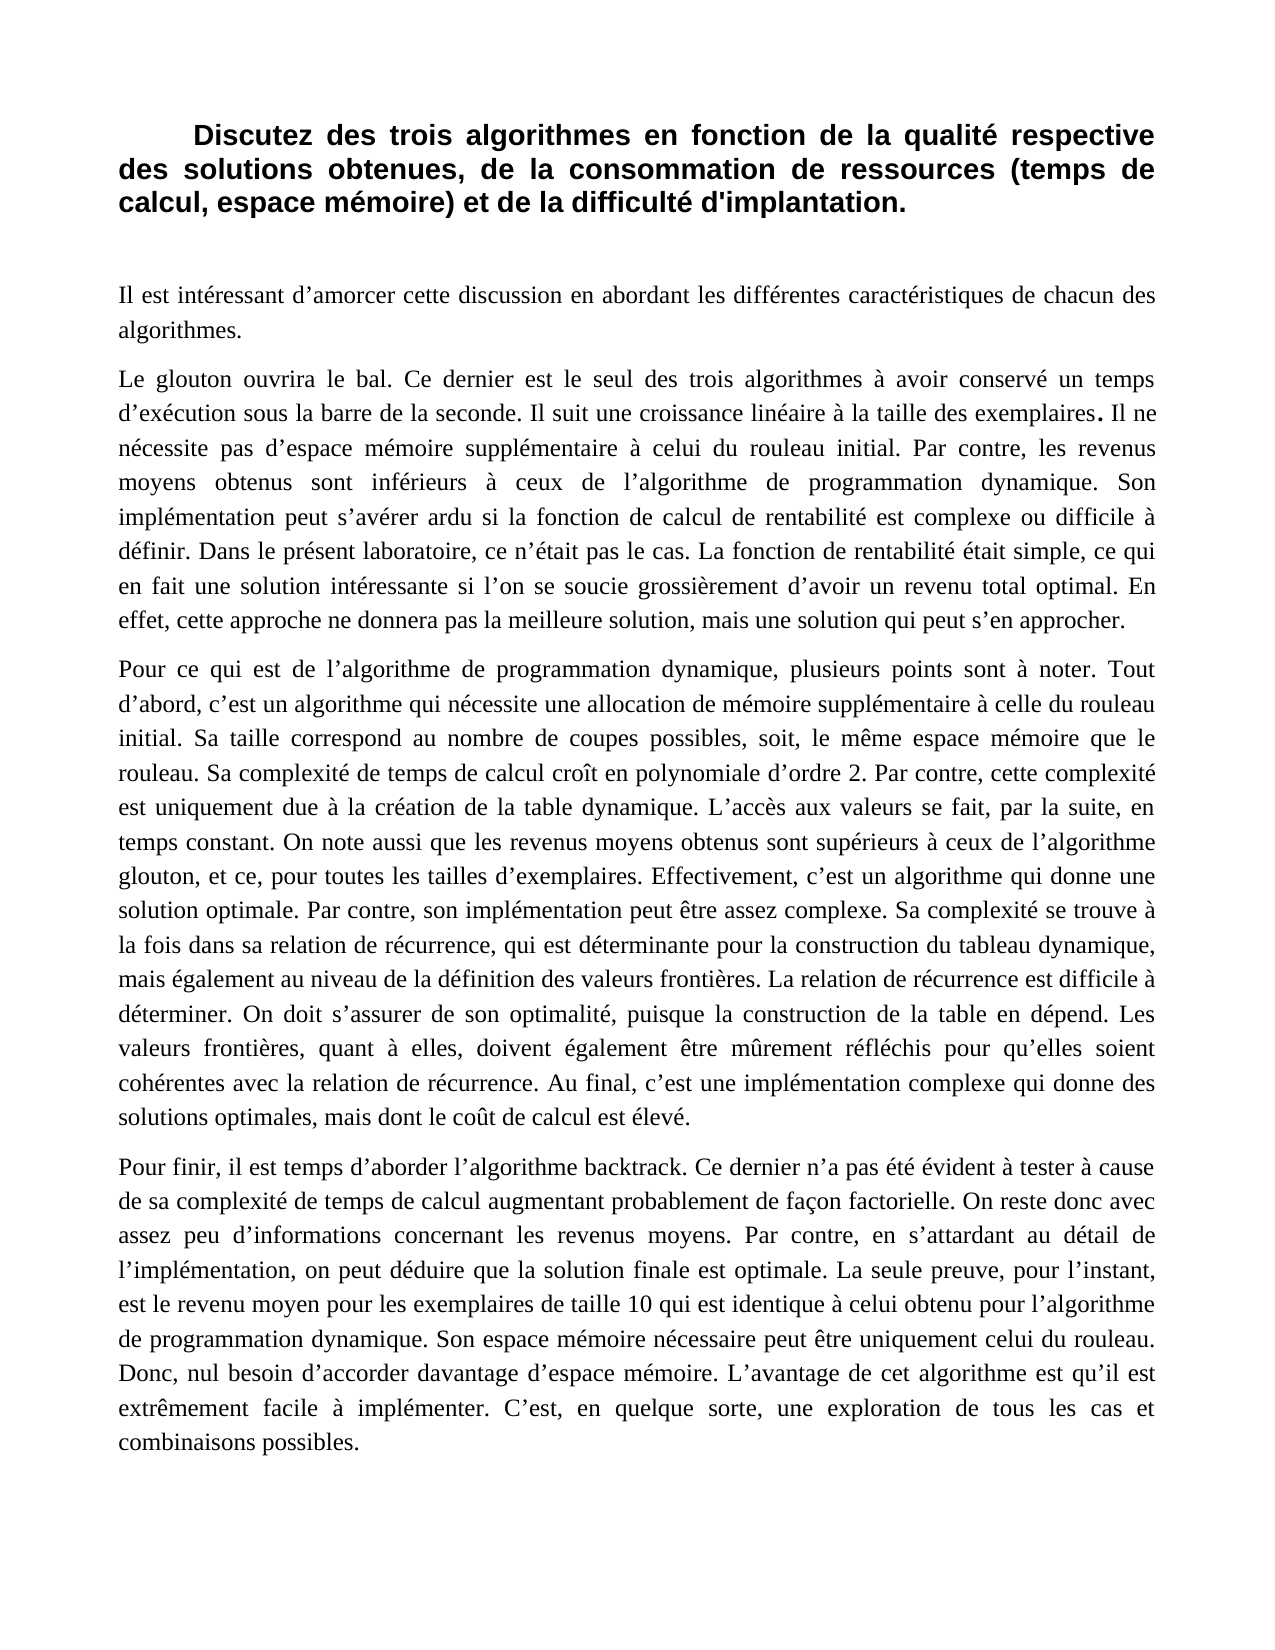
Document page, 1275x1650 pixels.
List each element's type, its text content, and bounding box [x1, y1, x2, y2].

subtitle Discutez des trois algorithmes en fonction de la qualité respective des solutions obtenues, de la consommation de ressources (temps de calcul, espace mémoire) et de la difficulté d'implantation. [118, 118, 1157, 219]
text Il est intéressant d’amorcer cette discussion en abordant les différentes caractéristiques de chacun des algorithmes. [118, 280, 1157, 343]
text Pour finir, il est temps d’aborder l’algorithme backtrack. Ce dernier n’a pas été évident à tester à cause de sa complexité de temps de calcul augmentant probablement de façon factorielle. On reste donc avec assez peu d’informations concernant les revenus moyens. Par contre, en s’attardant au détail de l’implémentation, on peut déduire que la solution finale est optimale. La seule preuve, pour l’instant, est le revenu moyen pour les exemplaires de taille 10 qui est identique à celui obtenu pour l’algorithme de programmation dynamique. Son espace mémoire nécessaire peut être uniquement celui du rouleau. Donc, nul besoin d’accorder davantage d’espace mémoire. L’avantage de cet algorithme est qu’il est extrêmement facile à implémenter. C’est, en quelque sorte, une exploration de tous les cas et combinaisons possibles. [118, 1152, 1157, 1456]
text Pour ce qui est de l’algorithme de programmation dynamique, plusieurs points sont à noter. Tout d’abord, c’est un algorithme qui nécessite une allocation de mémoire supplémentaire à celle du rouleau initial. Sa taille correspond au nombre de coupes possibles, soit, le même espace mémoire que le rouleau. Sa complexité de temps de calcul croît en polynomiale d’ordre 2. Par contre, cette complexité est uniquement due à la création de la table dynamique. L’accès aux valeurs se fait, par la suite, en temps constant. On note aussi que les revenus moyens obtenus sont supérieurs à ceux de l’algorithme glouton, et ce, pour toutes les tailles d’exemplaires. Effectivement, c’est un algorithme qui donne une solution optimale. Par contre, son implémentation peut être assez complexe. Sa complexité se trouve à la fois dans sa relation de récurrence, qui est déterminante pour la construction du tableau dynamique, mais également au niveau de la définition des valeurs frontières. La relation de récurrence est difficile à déterminer. On doit s’assurer de son optimalité, puisque la construction de la table en dépend. Les valeurs frontières, quant à elles, doivent également être mûrement réfléchis pour qu’elles soient cohérentes avec la relation de récurrence. Au final, c’est une implémentation complexe qui donne des solutions optimales, mais dont le coût de calcul est élevé. [118, 654, 1157, 1131]
text Le glouton ouvrira le bal. Ce dernier est le seul des trois algorithmes à avoir conservé un temps d’exécution sous la barre de la seconde. Il suit une croissance linéaire à la taille des exemplaires. Il ne nécessite pas d’espace mémoire supplémentaire à celui du rouleau initial. Par contre, les revenus moyens obtenus sont inférieurs à ceux de l’algorithme de programmation dynamique. Son implémentation peut s’avérer ardu si la fonction de calcul de rentabilité est complexe ou difficile à définir. Dans le présent laboratoire, ce n’était pas le cas. La fonction de rentabilité était simple, ce qui en fait une solution intéressante si l’on se soucie grossièrement d’avoir un revenu total optimal. En effet, cette approche ne donnera pas la meilleure solution, mais une solution qui peut s’en approcher. [118, 364, 1157, 634]
